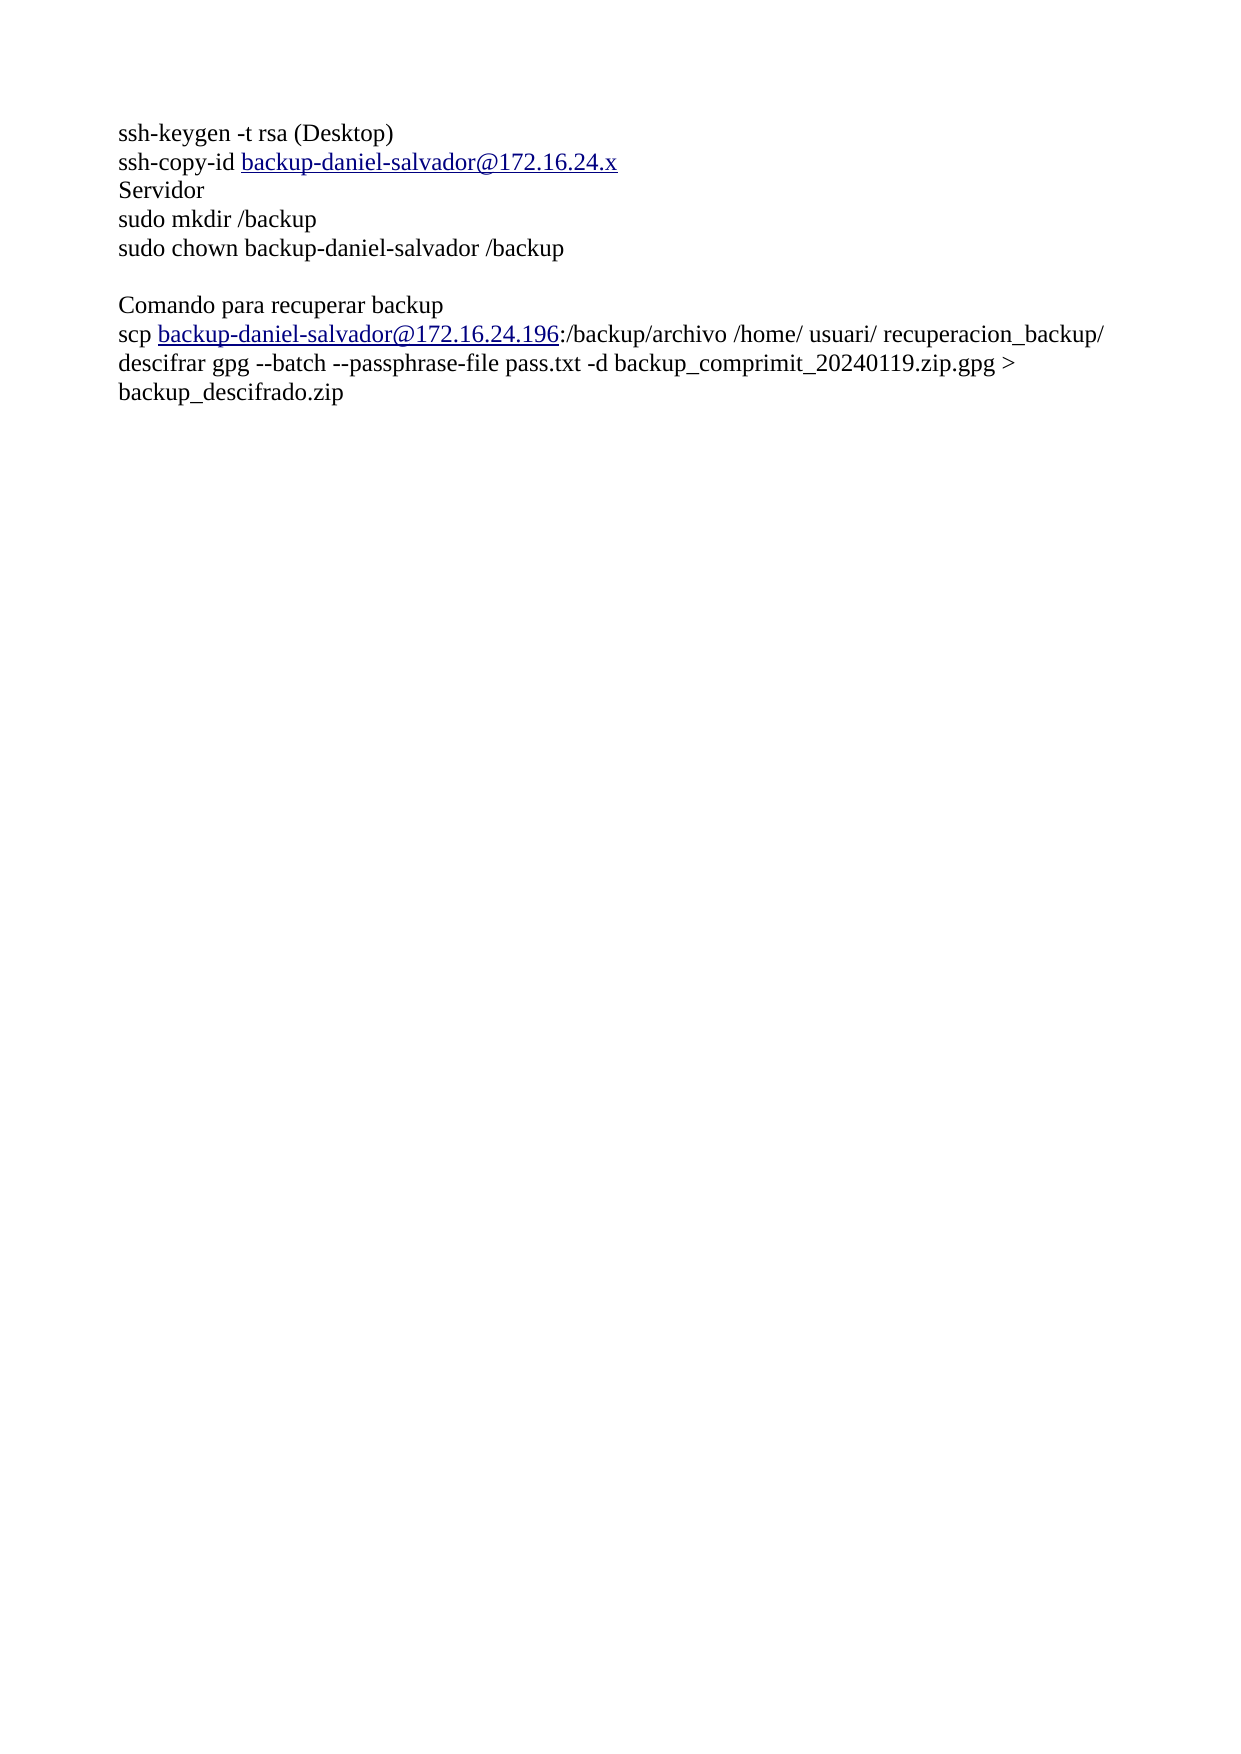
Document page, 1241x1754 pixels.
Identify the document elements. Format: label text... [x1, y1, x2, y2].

text Servidor [118, 176, 1122, 204]
text descifrar gpg --batch --passphrase-file pass.txt -d backup_comprimit_20240119.zip.gpg > backup_descifrado.zip [118, 348, 1122, 406]
text Comando para recuperar backup [118, 291, 1122, 319]
text sudo chown backup-daniel-salvador /backup [118, 233, 1122, 262]
text sudo mkdir /backup [118, 204, 1122, 233]
text ssh-keygen -t rsa (Desktop) [118, 118, 1122, 147]
text ssh-copy-id backup-daniel-salvador@172.16.24.x [118, 147, 1122, 176]
text scp backup-daniel-salvador@172.16.24.196:/backup/archivo /home/ usuari/ recuperacion_backup/ [118, 319, 1122, 348]
